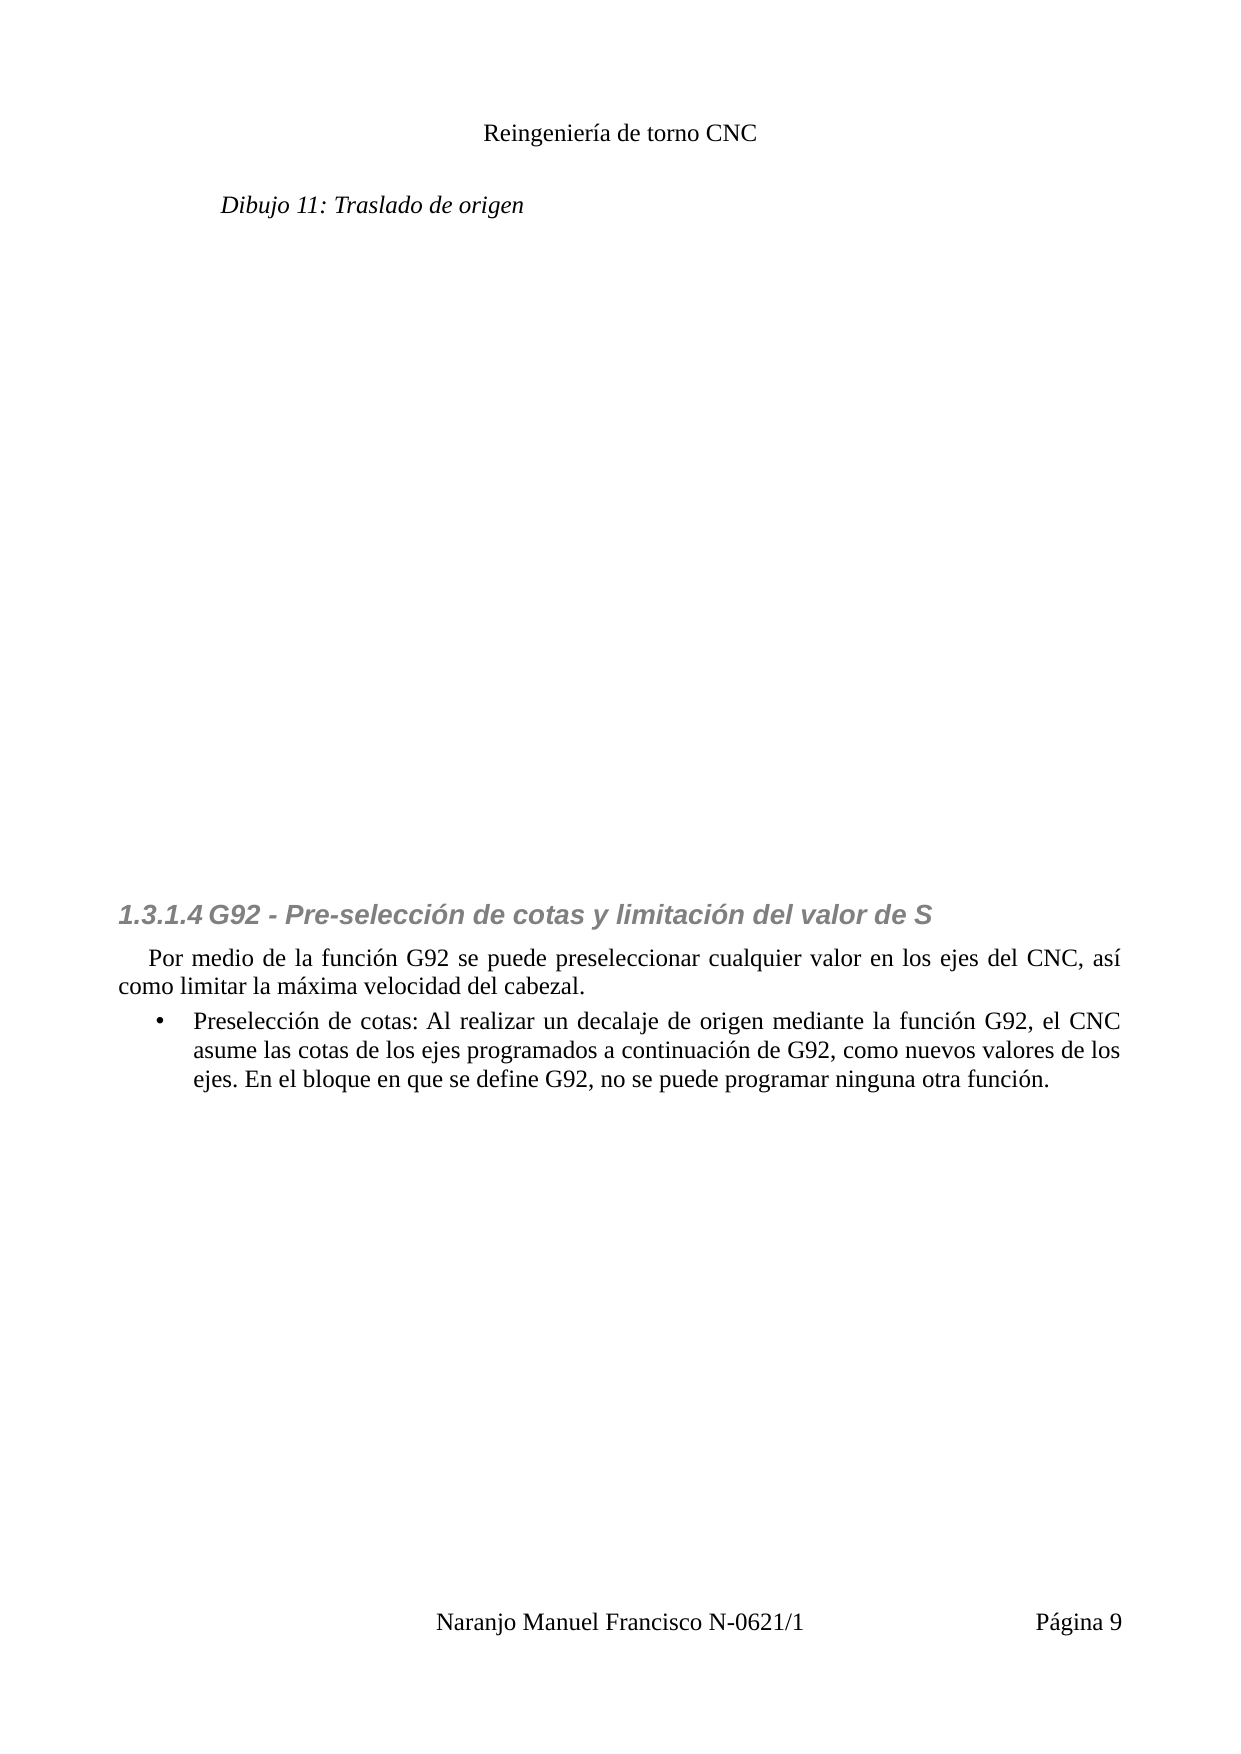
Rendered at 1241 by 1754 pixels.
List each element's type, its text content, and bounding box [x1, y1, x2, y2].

text Por medio de la función G92 se puede preseleccionar cualquier valor en los ejes del CNC, así como limitar la máxima velocidad del cabezal. [118, 943, 1122, 1000]
list Preselección de cotas: Al realizar un decalaje de origen mediante la función G92, el CNC asume las cotas de los ejes programados a continuación de G92, como nuevos valores de los ejes. En el bloque en que se define G92, no se puede programar ninguna otra función. [156, 1006, 1122, 1092]
subtitle G92 - Pre-selección de cotas y limitación del valor de S [118, 898, 1122, 930]
text Dibujo 11: Traslado de origen [220, 191, 1020, 219]
